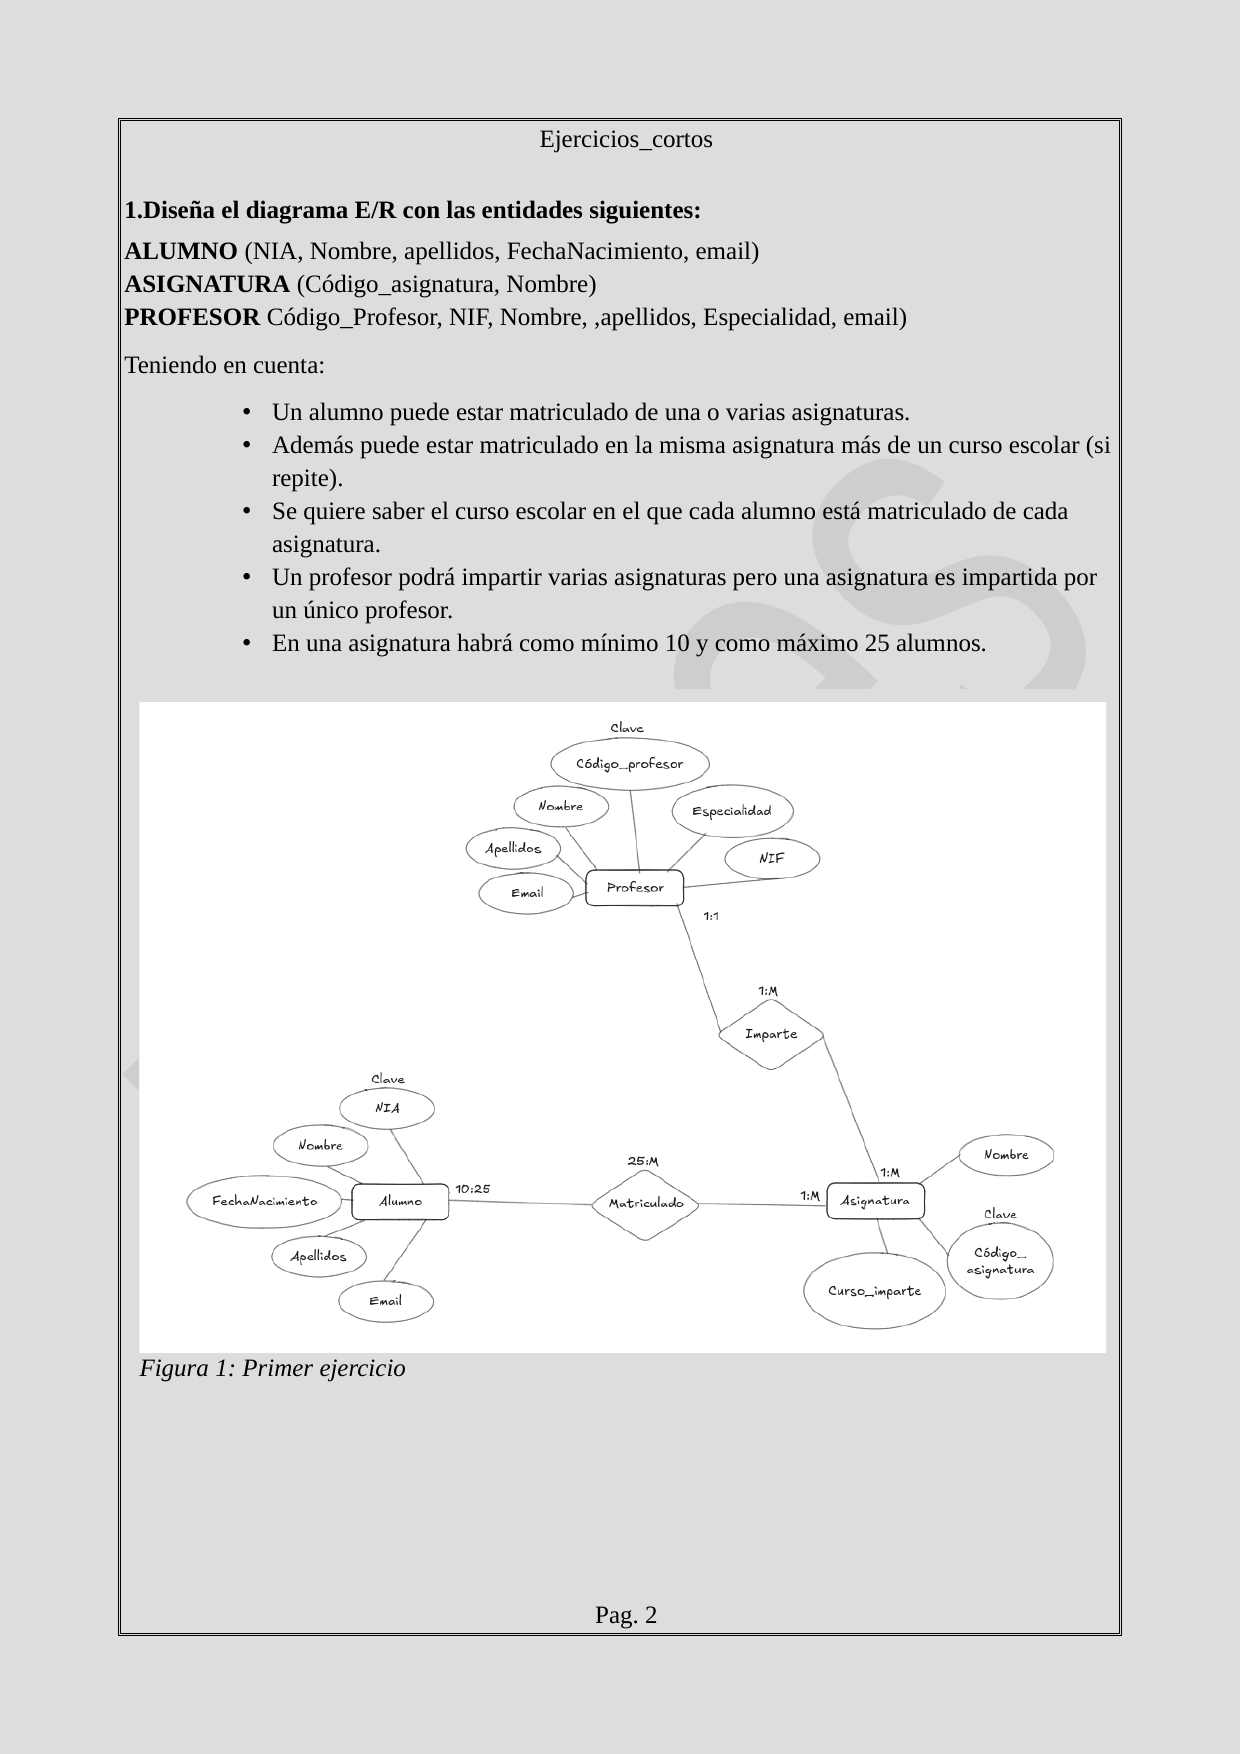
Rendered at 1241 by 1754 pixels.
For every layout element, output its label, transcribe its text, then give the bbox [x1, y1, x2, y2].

list Se quiere saber el curso escolar en el que cada alumno está matriculado de cada asignatura. [242, 496, 825, 558]
text ALUMNO (NIA, Nombre, apellidos, FechaNacimiento, email) ASIGNATURA (Código_asignatura, Nombre) PROFESOR Código_Profesor, NIF, Nombre, ,apellidos, Especialidad, email) [124, 236, 1116, 331]
list Un profesor podrá impartir varias asignaturas pero una asignatura es impartida por un único profesor. [856, 562, 955, 584]
list Además puede estar matriculado en la misma asignatura más de un curso escolar (si repite). [242, 430, 1116, 492]
text Teniendo en cuenta: [124, 350, 1116, 378]
list Un profesor podrá impartir varias asignaturas pero una asignatura es impartida por un único profesor. [921, 597, 1043, 624]
list Un profesor podrá impartir varias asignaturas pero una asignatura es impartida por un único profesor. [242, 562, 885, 624]
list Figura 1: Primer ejercicio [139, 1353, 1106, 1381]
list Se quiere saber el curso escolar en el que cada alumno está matriculado de cada asignatura. [849, 496, 1116, 558]
list En una asignatura habrá como mínimo 10 y como máximo 25 alumnos. [139, 628, 1116, 1410]
subtitle 1.Diseña el diagrama E/R con las entidades siguientes: [124, 195, 1116, 224]
picture [139, 702, 1107, 1353]
list Un alumno puede estar matriculado de una o varias asignaturas. [242, 397, 1116, 426]
list Un profesor podrá impartir varias asignaturas pero una asignatura es impartida por un único profesor. [1023, 562, 1116, 624]
